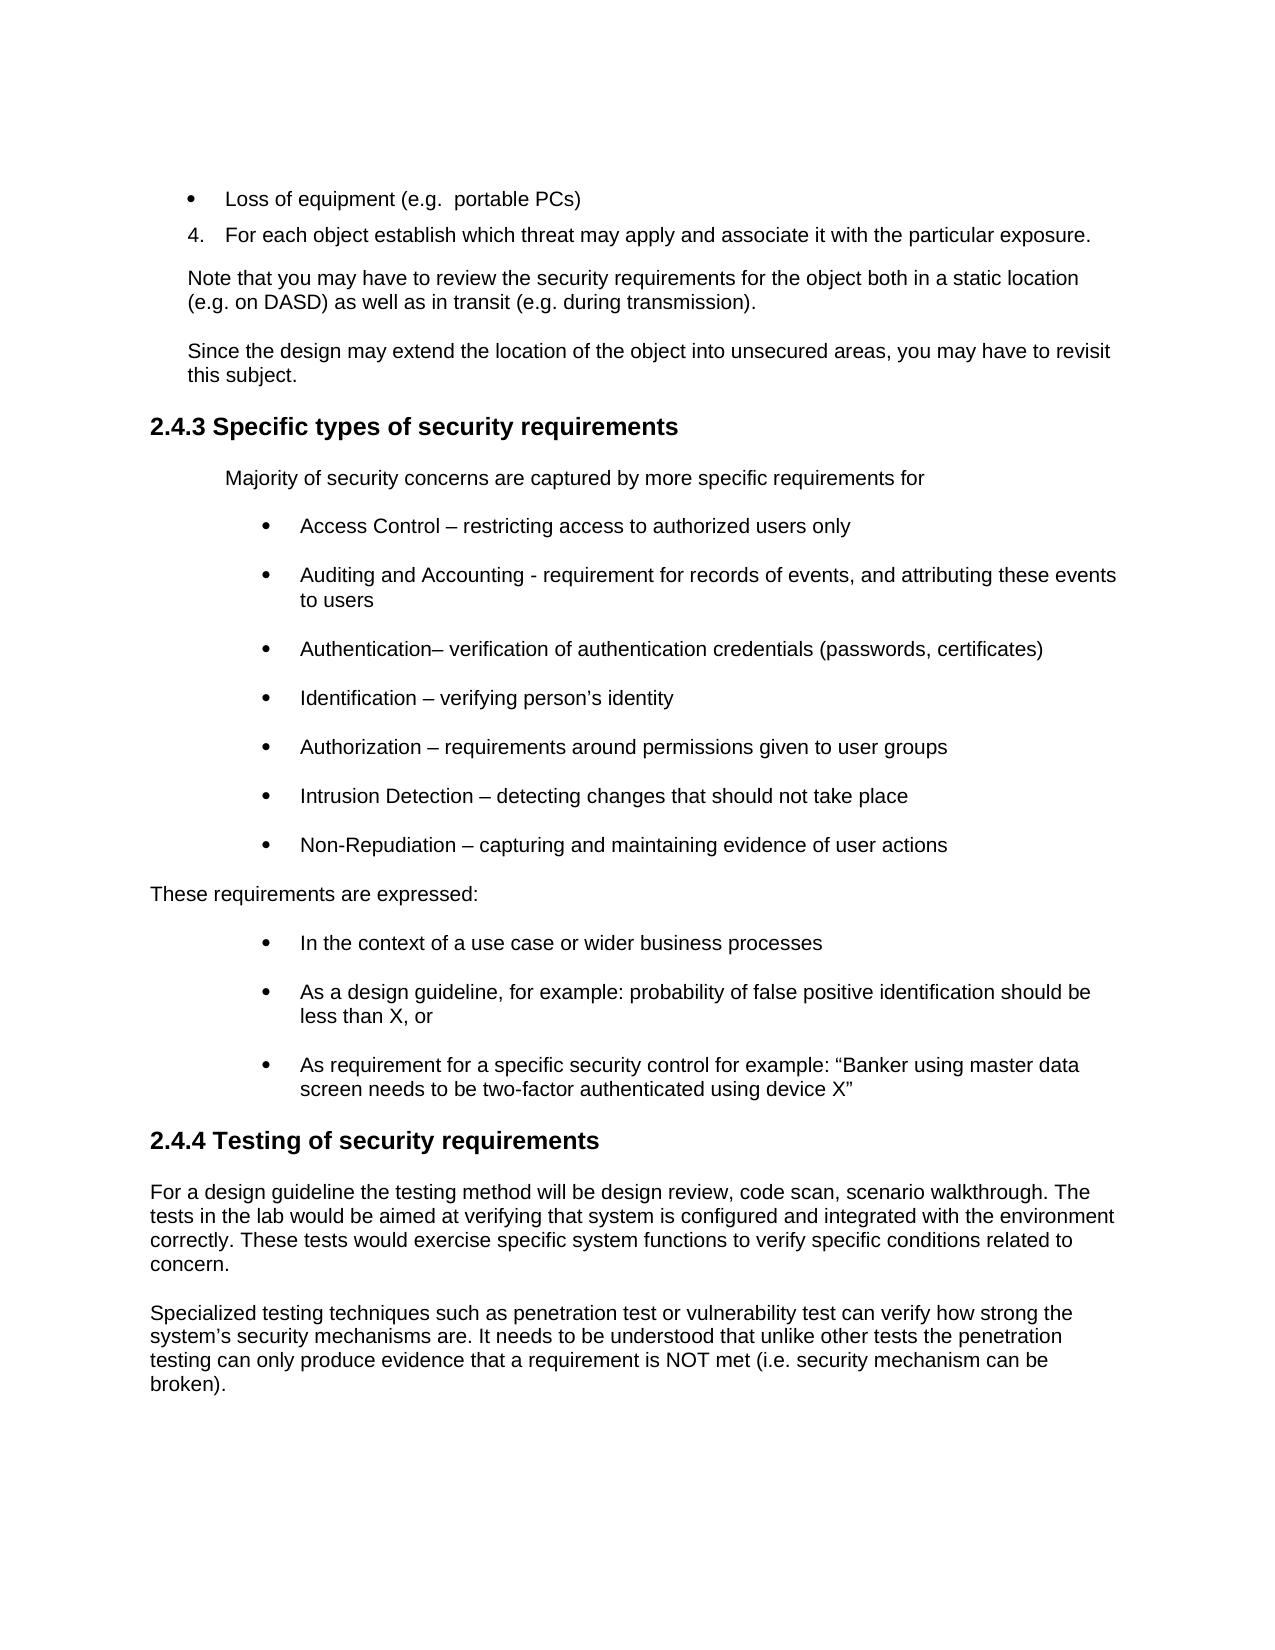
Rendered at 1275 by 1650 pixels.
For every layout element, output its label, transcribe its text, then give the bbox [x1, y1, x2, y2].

text For a design guideline the testing method will be design review, code scan, scenario walkthrough. The tests in the lab would be aimed at verifying that system is configured and integrated with the environment correctly. These tests would exercise specific system functions to verify specific conditions related to concern. [150, 1179, 1125, 1275]
text These requirements are expressed: [150, 882, 1125, 906]
list Auditing and Accounting - requirement for records of events, and attributing these events to users [262, 563, 1125, 611]
list For each object establish which threat may apply and associate it with the particular exposure. [187, 223, 1125, 247]
text Since the design may extend the location of the object into unsecured areas, you may have to revisit this subject. [187, 339, 1125, 387]
list As requirement for a specific security control for example: “Banker using master data screen needs to be two-factor authenticated using device X” [262, 1053, 1125, 1101]
list Access Control – restricting access to authorized users only [262, 514, 1125, 538]
list Identification – verifying person’s identity [262, 685, 1125, 709]
text 2.4.3 Specific types of security requirements [150, 412, 1125, 440]
list In the context of a use case or wider business processes [262, 931, 1125, 955]
list Intrusion Detection – detecting changes that should not take place [262, 783, 1125, 808]
list Authorization – requirements around permissions given to user groups [262, 734, 1125, 758]
text Majority of security concerns are captured by more specific requirements for [225, 465, 1125, 489]
list Loss of equipment (e.g. portable PCs) [187, 186, 1125, 211]
list As a design guideline, for example: probability of false positive identification should be less than X, or [262, 980, 1125, 1028]
text Specialized testing techniques such as penetration test or vulnerability test can verify how strong the system’s security mechanisms are. It needs to be understood that unlike other tests the penetration testing can only produce evidence that a requirement is NOT met (i.e. security mechanism can be broken). [150, 1300, 1125, 1396]
list Non-Repudiation – capturing and maintaining evidence of user actions [262, 833, 1125, 857]
text Note that you may have to review the security requirements for the object both in a static location (e.g. on DASD) as well as in transit (e.g. during transmission). [187, 266, 1125, 314]
text 2.4.4 Testing of security requirements [150, 1126, 1125, 1154]
list Authentication– verification of authentication credentials (passwords, certificates) [262, 636, 1125, 660]
